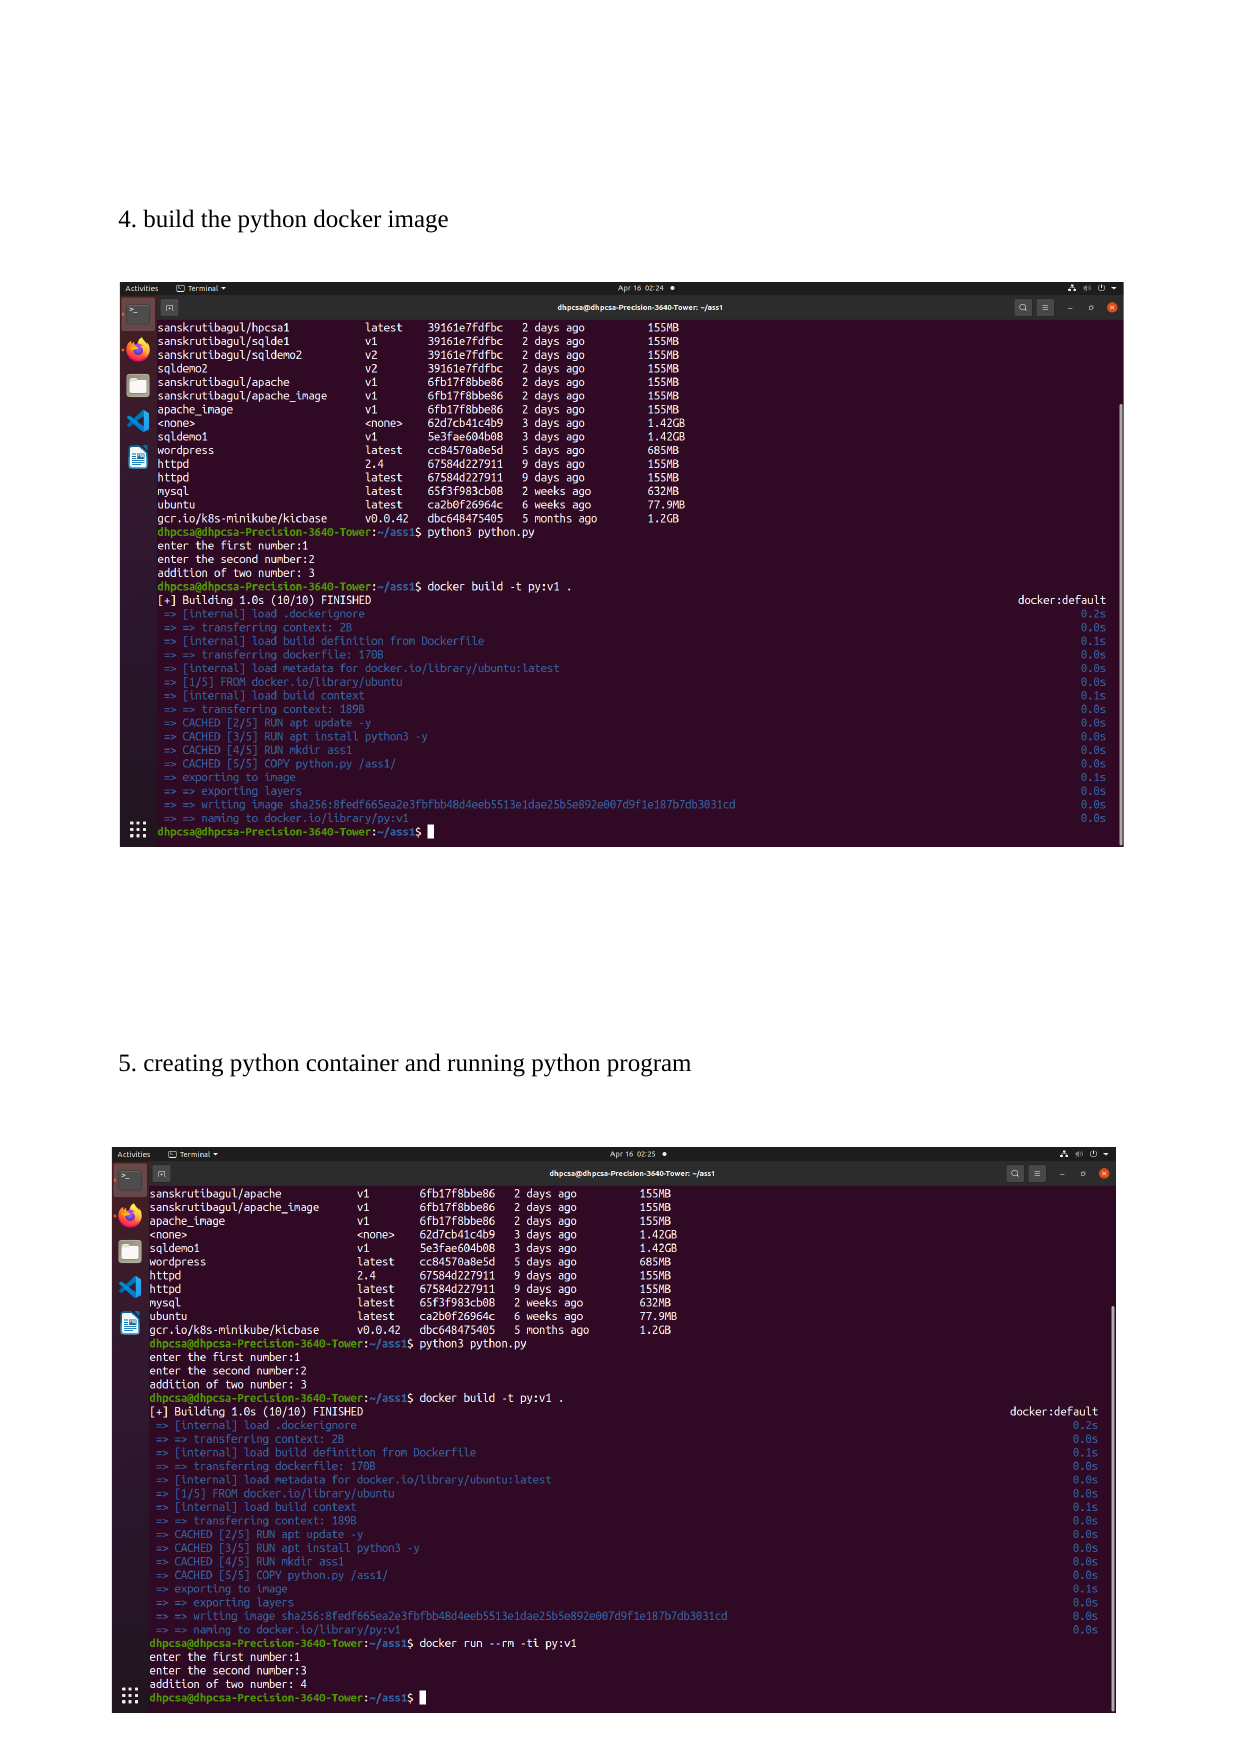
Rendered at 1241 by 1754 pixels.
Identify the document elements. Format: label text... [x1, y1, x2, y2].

text 5. creating python container and running python program [118, 1048, 1122, 1077]
picture [119, 282, 1124, 847]
picture [111, 1147, 1116, 1713]
text 4. build the python docker image [118, 204, 1122, 233]
